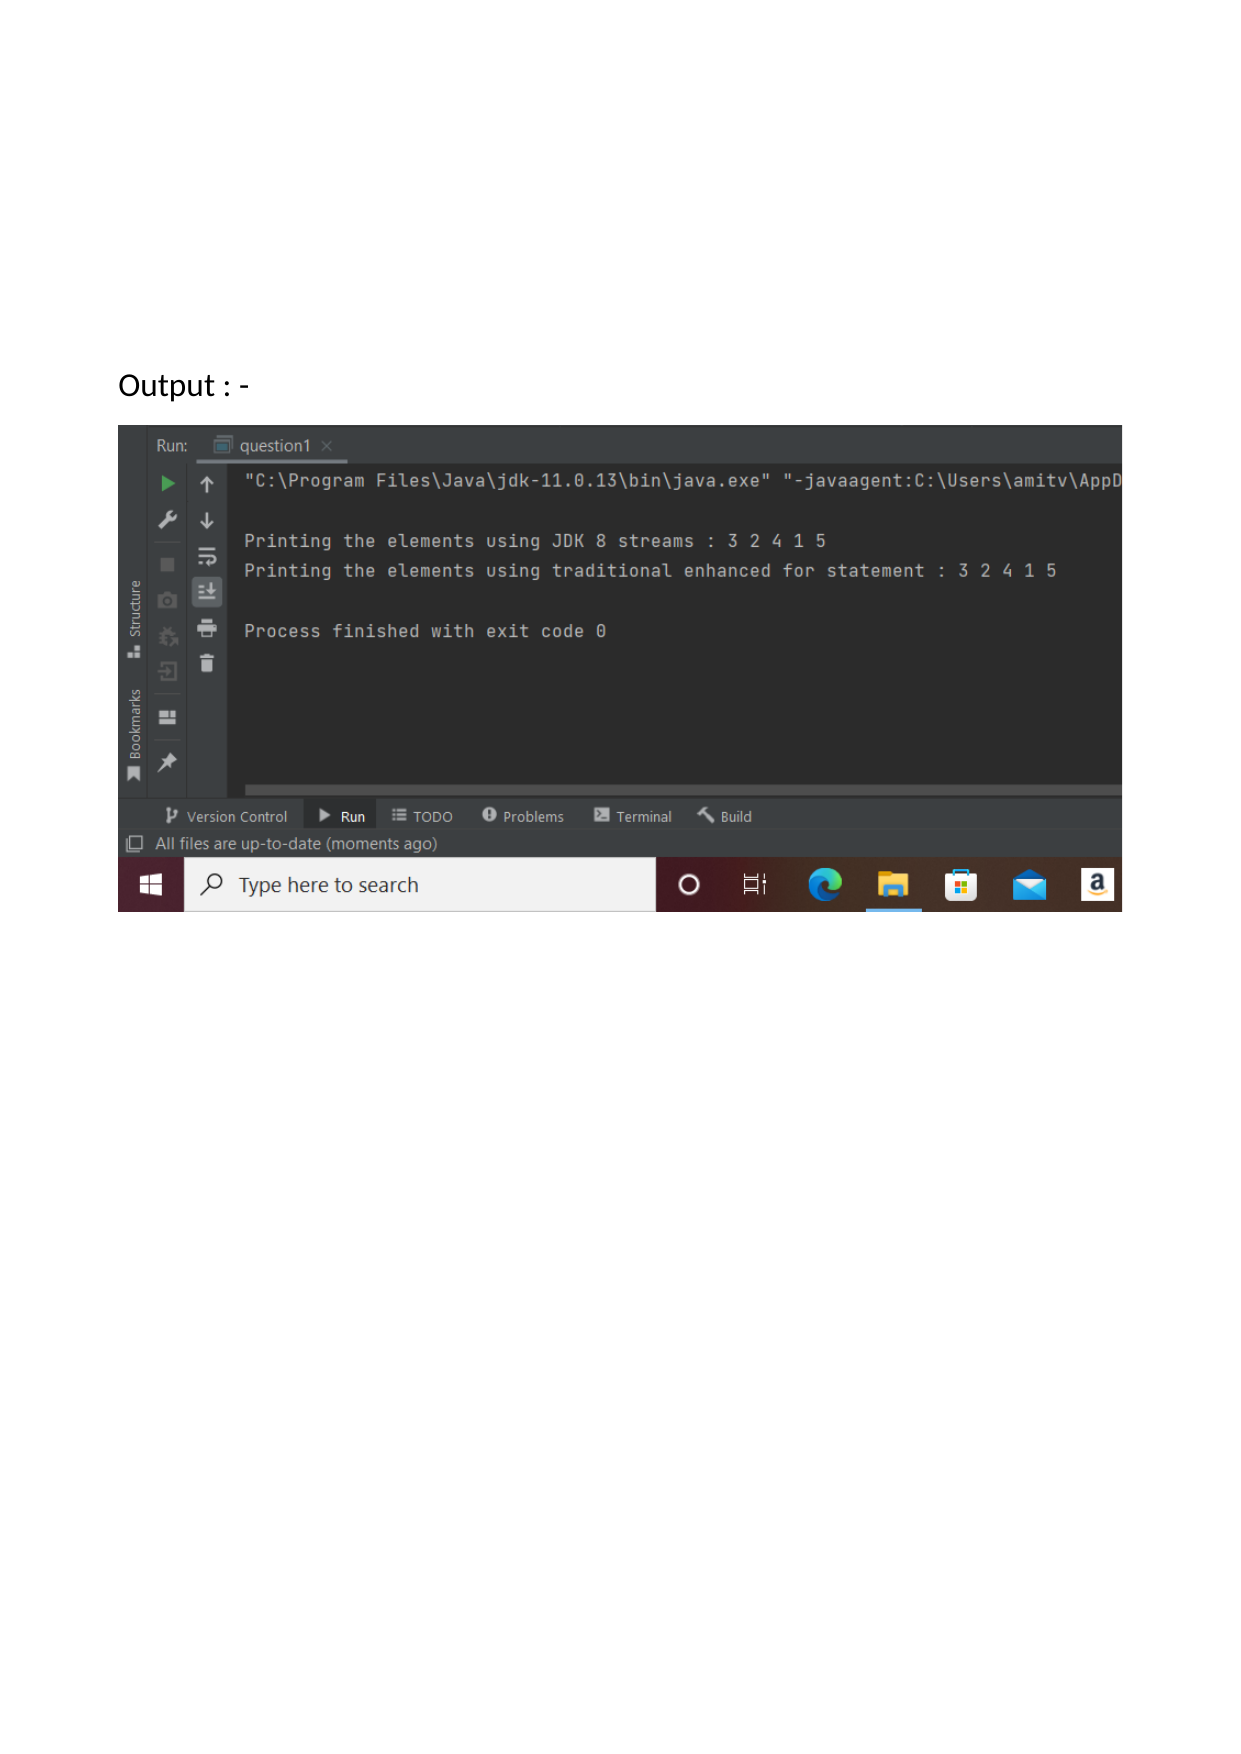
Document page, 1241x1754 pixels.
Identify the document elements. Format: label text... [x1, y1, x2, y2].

picture [118, 425, 1123, 912]
text Output : - [118, 363, 1122, 404]
